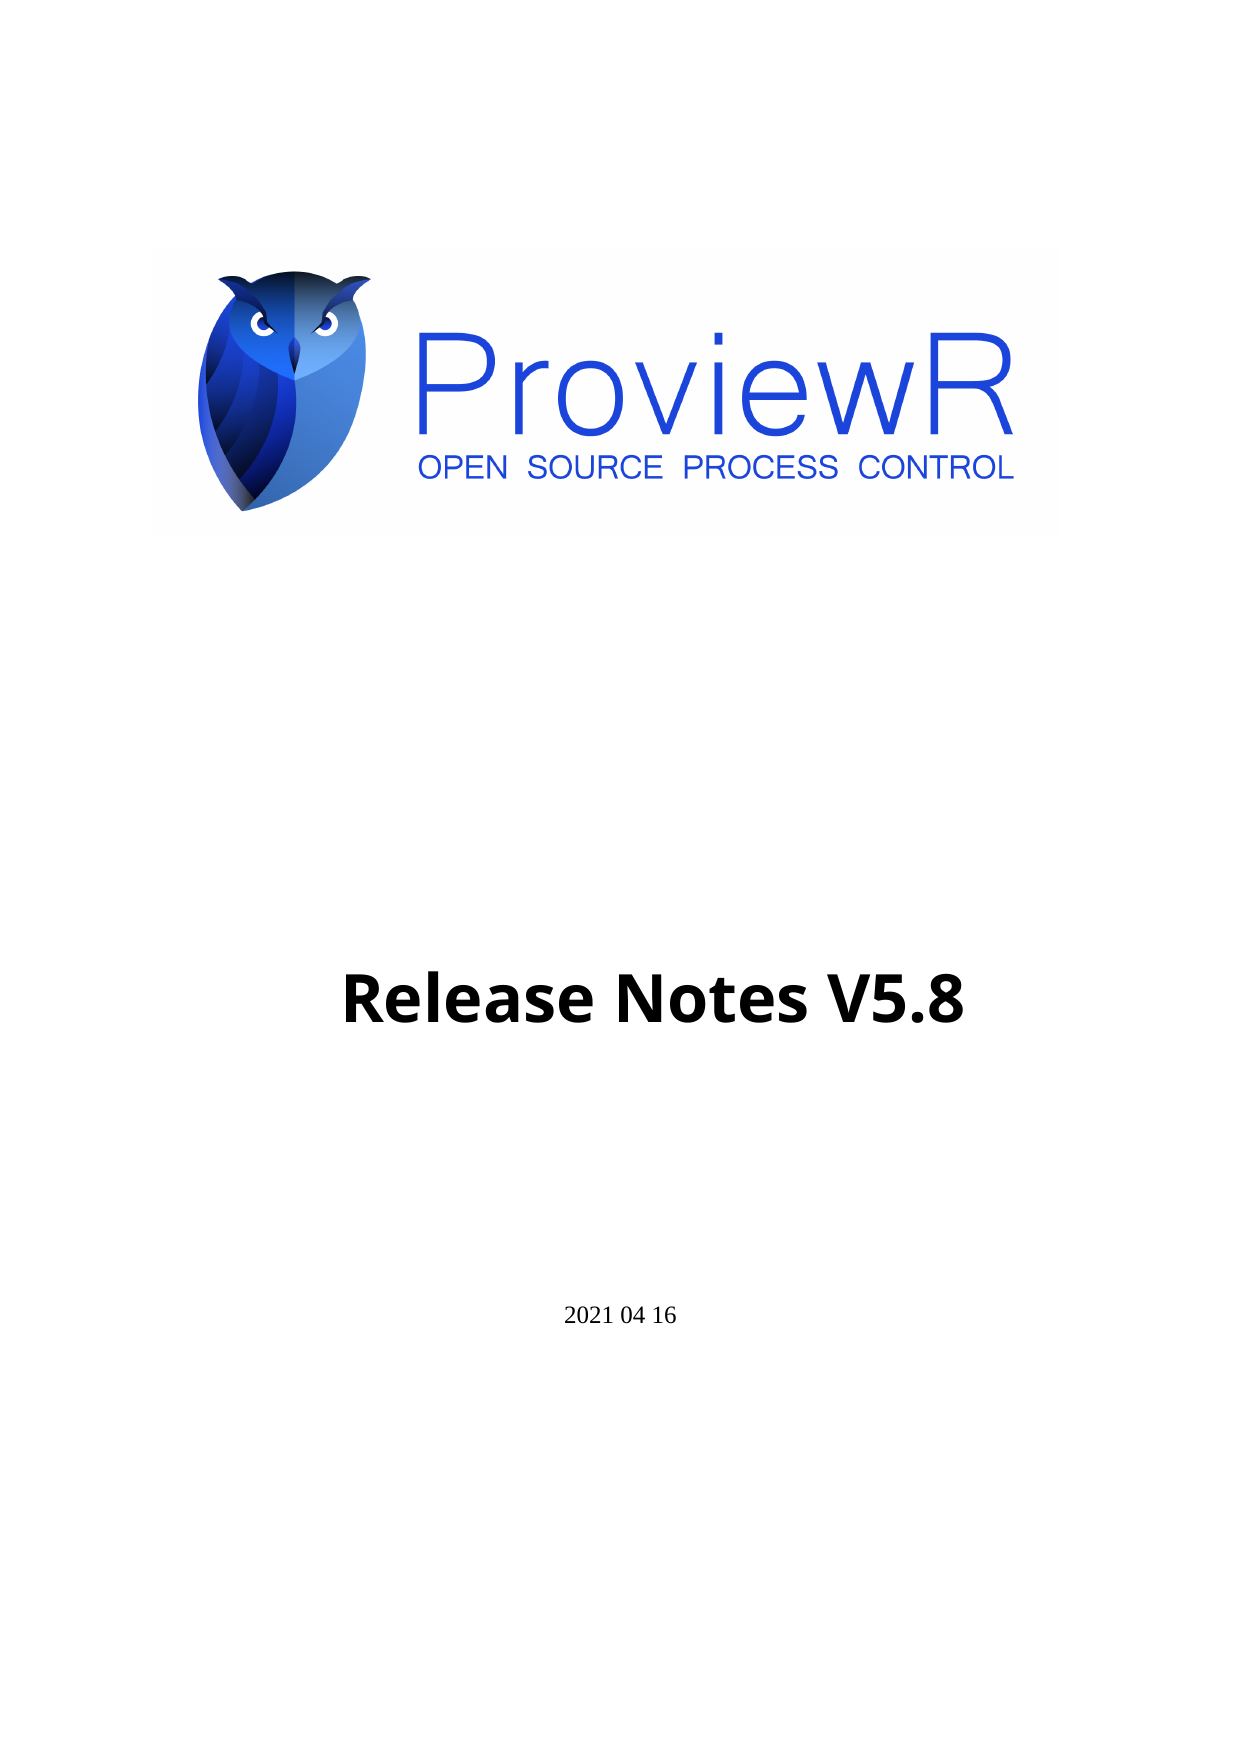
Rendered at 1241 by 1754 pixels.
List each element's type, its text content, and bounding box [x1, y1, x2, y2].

text Release Notes V5.8 [118, 952, 1122, 1042]
picture [151, 247, 1059, 536]
text 2021 04 16 [118, 1301, 1122, 1329]
